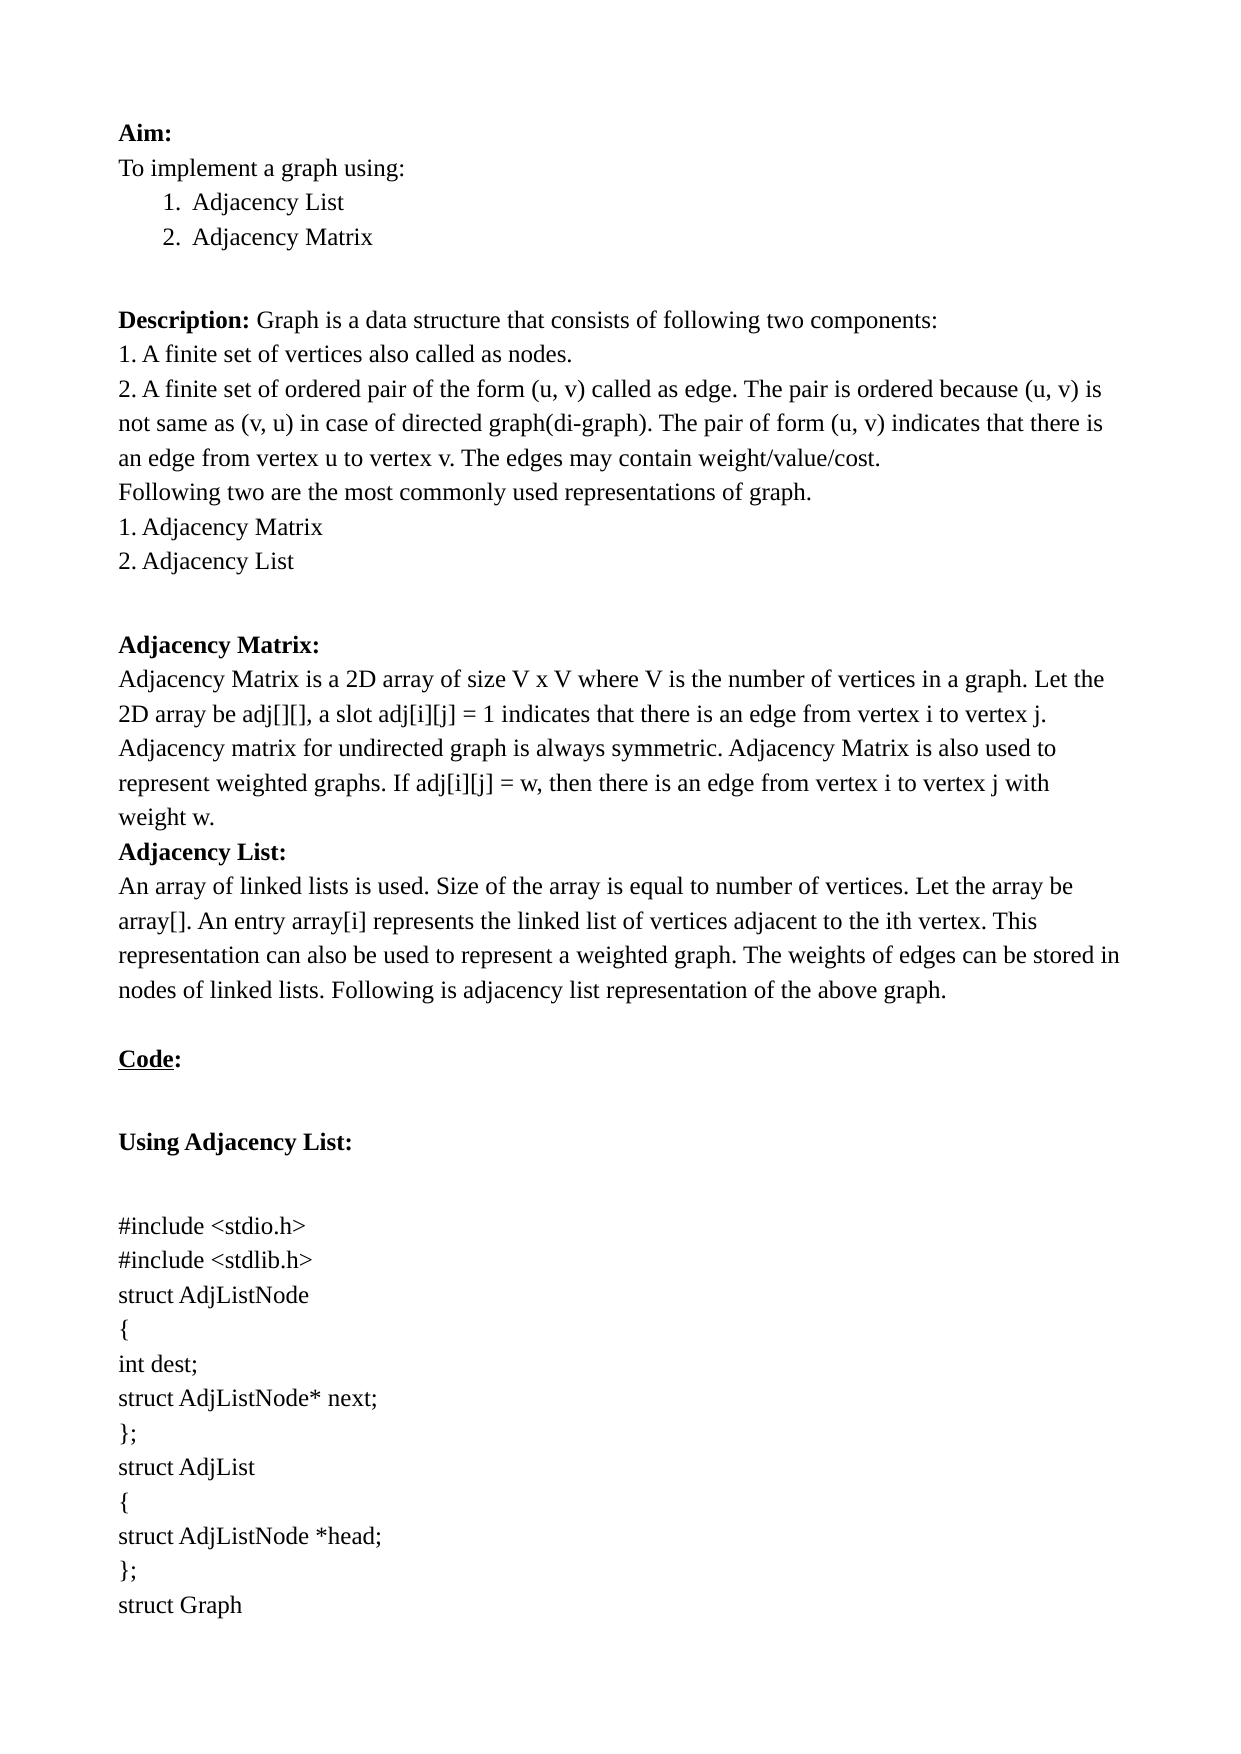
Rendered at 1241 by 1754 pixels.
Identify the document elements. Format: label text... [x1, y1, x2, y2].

text struct Graph [118, 1590, 1122, 1619]
text }; [118, 1556, 1122, 1584]
text To implement a graph using: [118, 153, 1122, 181]
text struct AdjListNode *head; [118, 1521, 1122, 1550]
list Adjacency Matrix [162, 222, 1122, 250]
text }; [118, 1418, 1122, 1446]
text { [118, 1314, 1122, 1343]
list Adjacency List [162, 187, 1122, 216]
text int dest; [118, 1349, 1122, 1377]
text Aim: [118, 118, 1122, 147]
text { [118, 1487, 1122, 1515]
text struct AdjListNode [118, 1280, 1122, 1308]
text Description: Graph is a data structure that consists of following two components: 1. A finite set of vertices also called as nodes. 2. A finite set of ordered pair of the form (u, v) called as edge. The pair is ordered because (u, v) is not same as (v, u) in case of directed graph(di-graph). The pair of form (u, v) indicates that there is an edge from vertex u to vertex v. The edges may contain weight/value/cost. [118, 305, 1122, 472]
text Using Adjacency List: [118, 1127, 1122, 1156]
text Adjacency List: An array of linked lists is used. Size of the array is equal to number of vertices. Let the array be array[]. An entry array[i] represents the linked list of vertices adjacent to the ith vertex. This representation can also be used to represent a weighted graph. The weights of edges can be stored in nodes of linked lists. Following is adjacency list representation of the above graph. [118, 837, 1122, 1038]
text Following two are the most commonly used representations of graph. 1. Adjacency Matrix 2. Adjacency List [118, 477, 1122, 575]
text #include <stdio.h> [118, 1211, 1122, 1239]
text Code: [118, 1044, 1122, 1072]
text Adjacency Matrix: Adjacency Matrix is a 2D array of size V x V where V is the number of vertices in a graph. Let the 2D array be adj[][], a slot adj[i][j] = 1 indicates that there is an edge from vertex i to vertex j. Adjacency matrix for undirected graph is always symmetric. Adjacency Matrix is also used to represent weighted graphs. If adj[i][j] = w, then there is an edge from vertex i to vertex j with weight w. [118, 630, 1122, 831]
text #include <stdlib.h> [118, 1245, 1122, 1274]
text struct AdjList [118, 1452, 1122, 1481]
text struct AdjListNode* next; [118, 1383, 1122, 1412]
